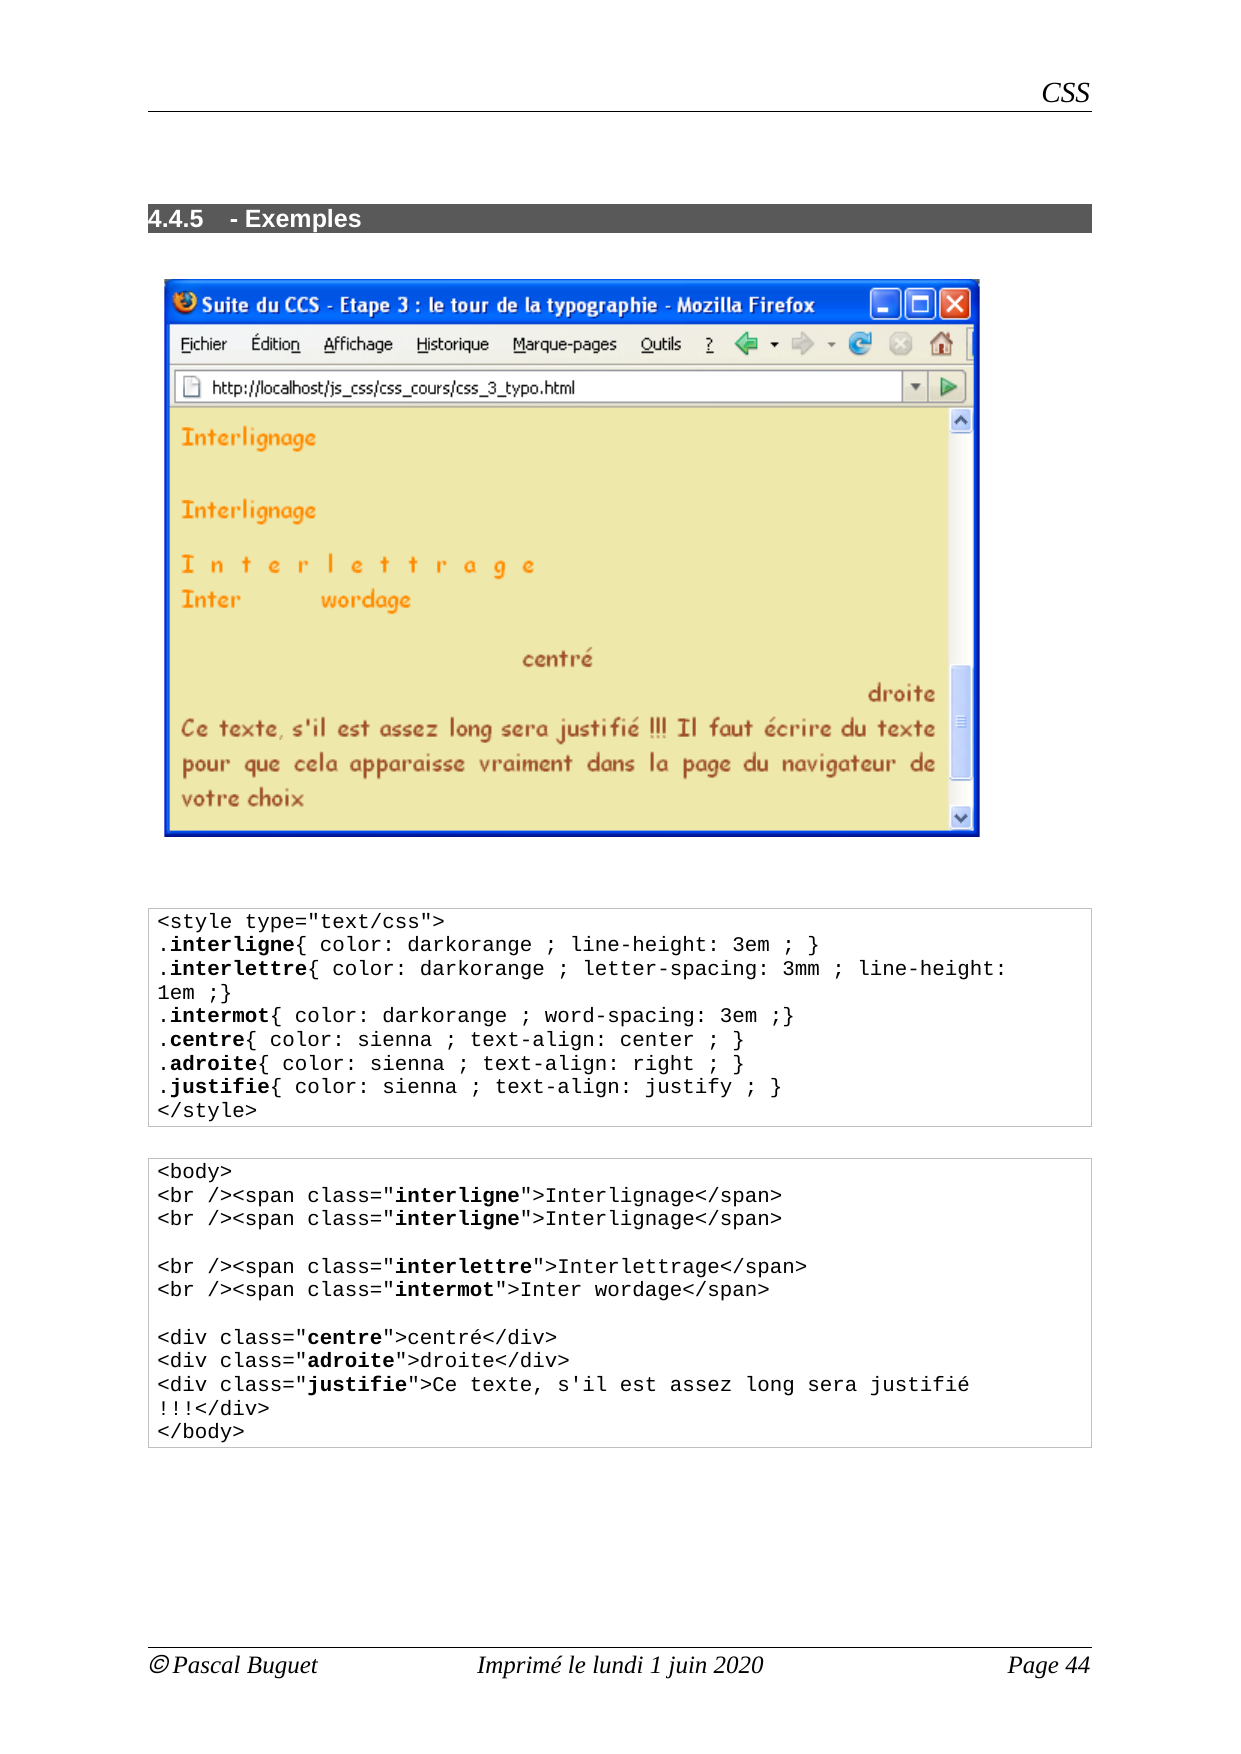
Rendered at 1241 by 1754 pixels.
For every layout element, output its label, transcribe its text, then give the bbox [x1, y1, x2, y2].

text <style type="text/css"> [149, 909, 1091, 931]
text <br /><span class="interligne">Interlignage</span> [149, 1182, 1091, 1205]
text <br /><span class="intermot">Inter wordage</span> [149, 1276, 1091, 1300]
text .justifie{ color: sienna ; text-align: justify ; } [149, 1073, 1091, 1097]
picture [164, 279, 980, 837]
text .intermot{ color: darkorange ; word-spacing: 3em ;} [149, 1002, 1091, 1026]
text <div class="justifie">Ce texte, s'il est assez long sera justifié !!!</div> [149, 1371, 1091, 1418]
text <div class="adroite">droite</div> [149, 1347, 1091, 1371]
text .interligne{ color: darkorange ; line-height: 3em ; } [149, 931, 1091, 955]
subtitle - Exemples [148, 204, 1092, 233]
text </body> [149, 1418, 1091, 1447]
text .centre{ color: sienna ; text-align: center ; } [149, 1026, 1091, 1049]
text <div class="centre">centré</div> [149, 1323, 1091, 1347]
text <br /><span class="interligne">Interlignage</span> [149, 1205, 1091, 1229]
text <br /><span class="interlettre">Interlettrage</span> [149, 1253, 1091, 1276]
text <body> [149, 1159, 1091, 1182]
text .interlettre{ color: darkorange ; letter-spacing: 3mm ; line-height: 1em ;} [149, 955, 1091, 1002]
text </style> [149, 1097, 1091, 1126]
text .adroite{ color: sienna ; text-align: right ; } [149, 1049, 1091, 1073]
